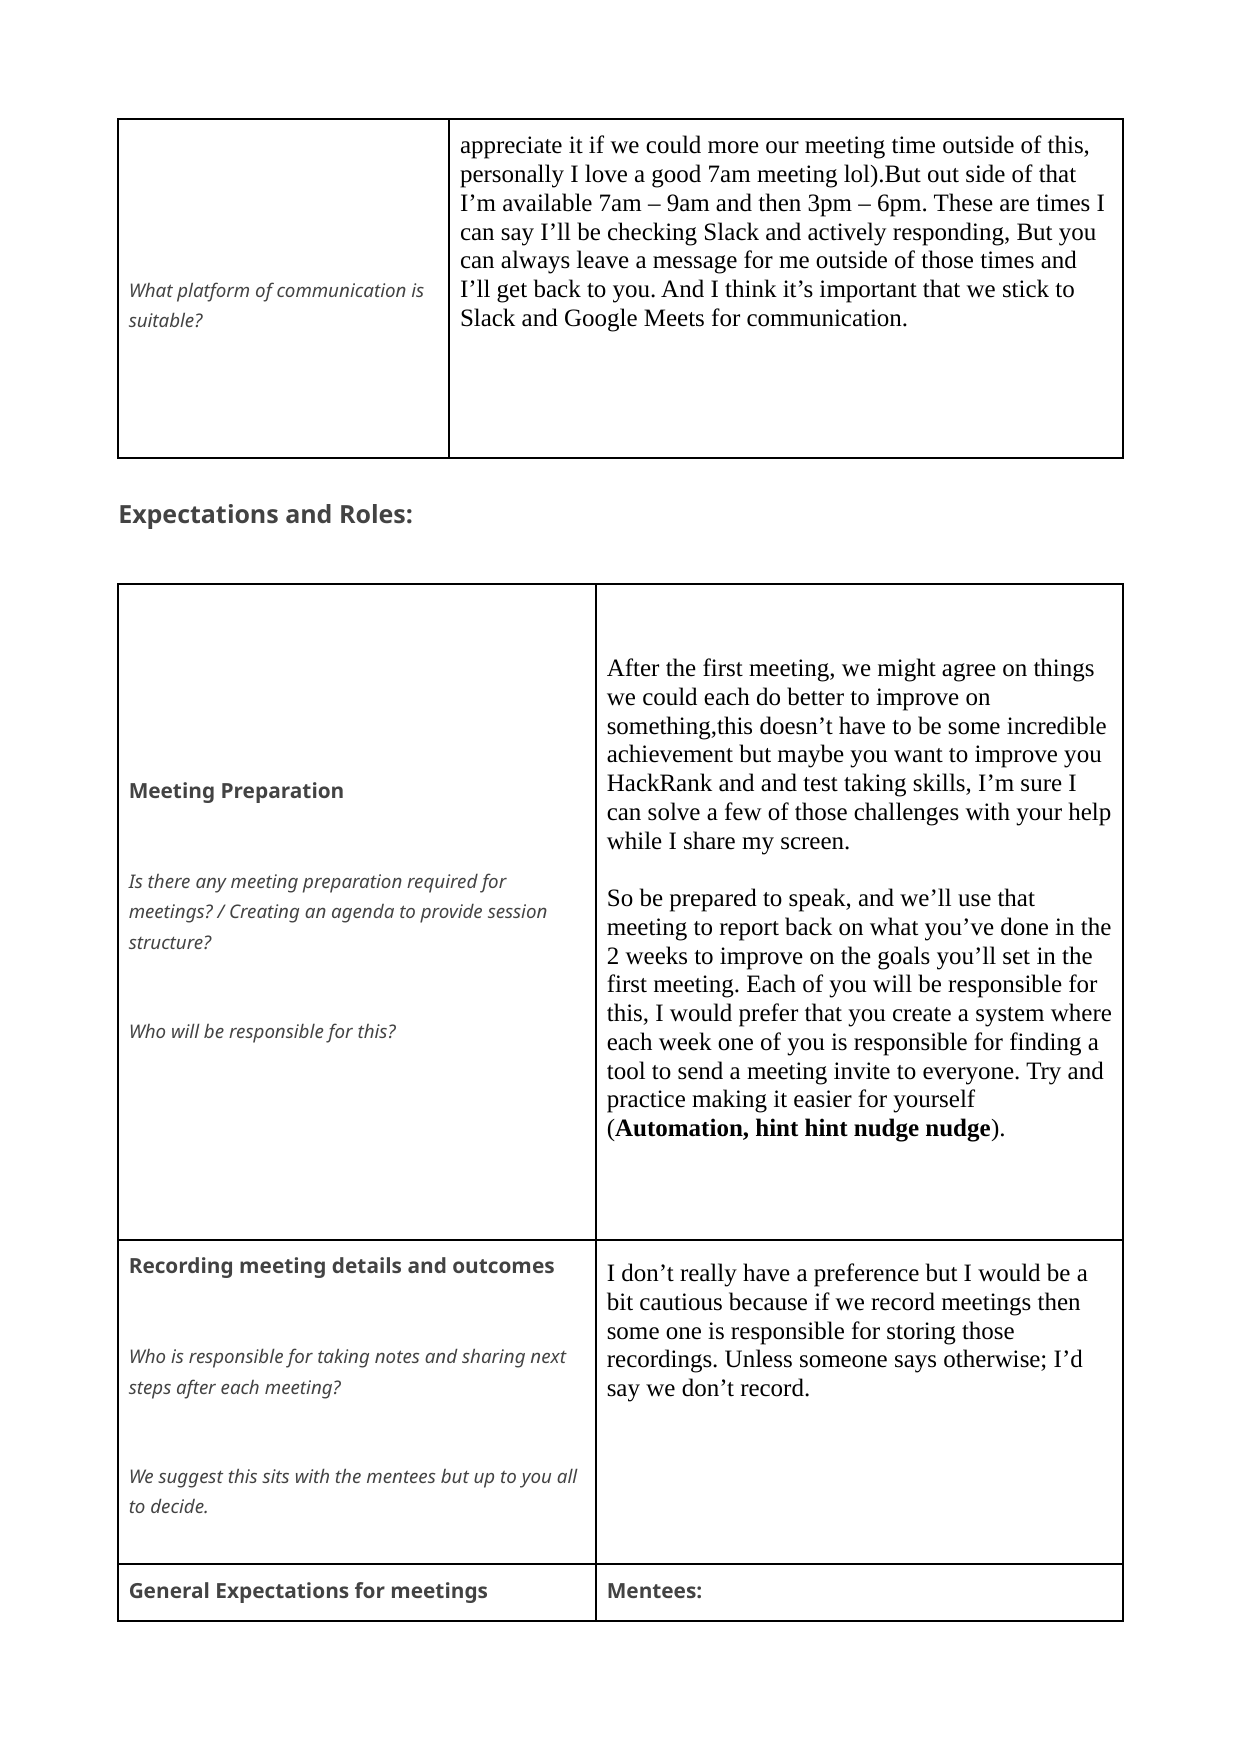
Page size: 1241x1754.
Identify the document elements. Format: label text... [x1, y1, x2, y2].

table_cell Recording meeting details and outcomes Who is responsible for taking notes and sharing next steps after each meeting? We suggest this sits with the mentees but up to you all to decide. [119, 1241, 595, 1563]
table_cell Mentees: [597, 1565, 1122, 1619]
table_cell General Expectations for meetings [119, 1565, 595, 1619]
table_cell What platform of communication is suitable? [119, 120, 448, 457]
table_cell I don’t really have a preference but I would be a bit cautious because if we record meetings then some one is responsible for storing those recordings. Unless someone says otherwise; I’d say we don’t record. [597, 1241, 1122, 1563]
table_header After the first meeting, we might agree on things we could each do better to improve on something,this doesn’t have to be some incredible achievement but maybe you want to improve you HackRank and and test taking skills, I’m sure I can solve a few of those challenges with your help while I share my screen. So be prepared to speak, and we’ll use that meeting to report back on what you’ve done in the 2 weeks to improve on the goals you’ll set in the first meeting. Each of you will be responsible for this, I would prefer that you create a system where each week one of you is responsible for finding a tool to send a meeting invite to everyone. Try and practice making it easier for yourself (Automation, hint hint nudge nudge). [597, 585, 1122, 1239]
table_header Meeting Preparation Is there any meeting preparation required for meetings? / Creating an agenda to provide session structure? Who will be responsible for this? [119, 585, 595, 1239]
table_cell appreciate it if we could more our meeting time outside of this, personally I love a good 7am meeting lol).But out side of that I’m available 7am – 9am and then 3pm – 6pm. These are times I can say I’ll be checking Slack and actively responding, But you can always leave a message for me outside of those times and I’ll get back to you. And I think it’s important that we stick to Slack and Google Meets for communication. [450, 120, 1122, 457]
subtitle Expectations and Roles: [118, 497, 1122, 531]
